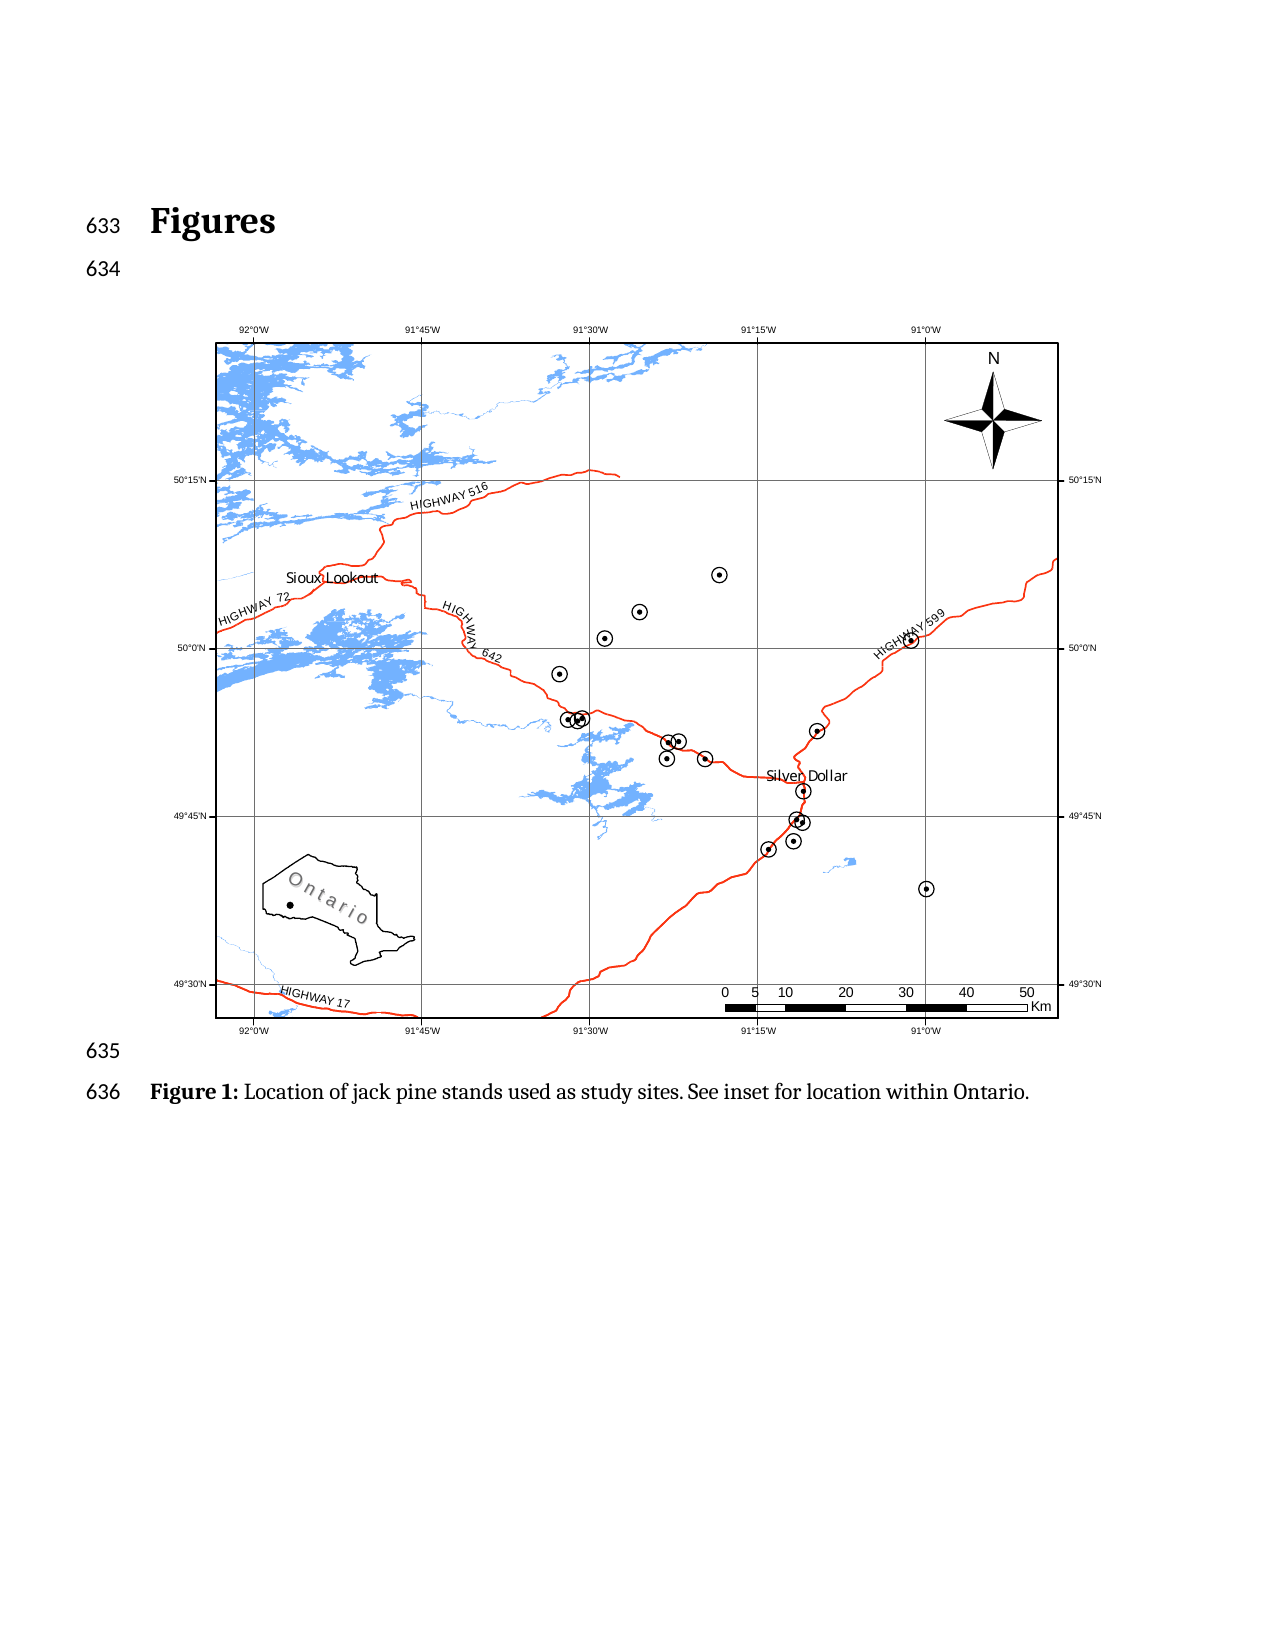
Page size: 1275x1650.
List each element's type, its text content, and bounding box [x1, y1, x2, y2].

table_cell [481, 400, 533, 416]
table_cell [543, 719, 552, 733]
subtitle Figures [150, 200, 1125, 243]
table_cell [265, 460, 278, 469]
text Figure 1: Location of jack pine stands used as study sites. See inset for location within Ontario. [150, 1079, 1125, 1105]
